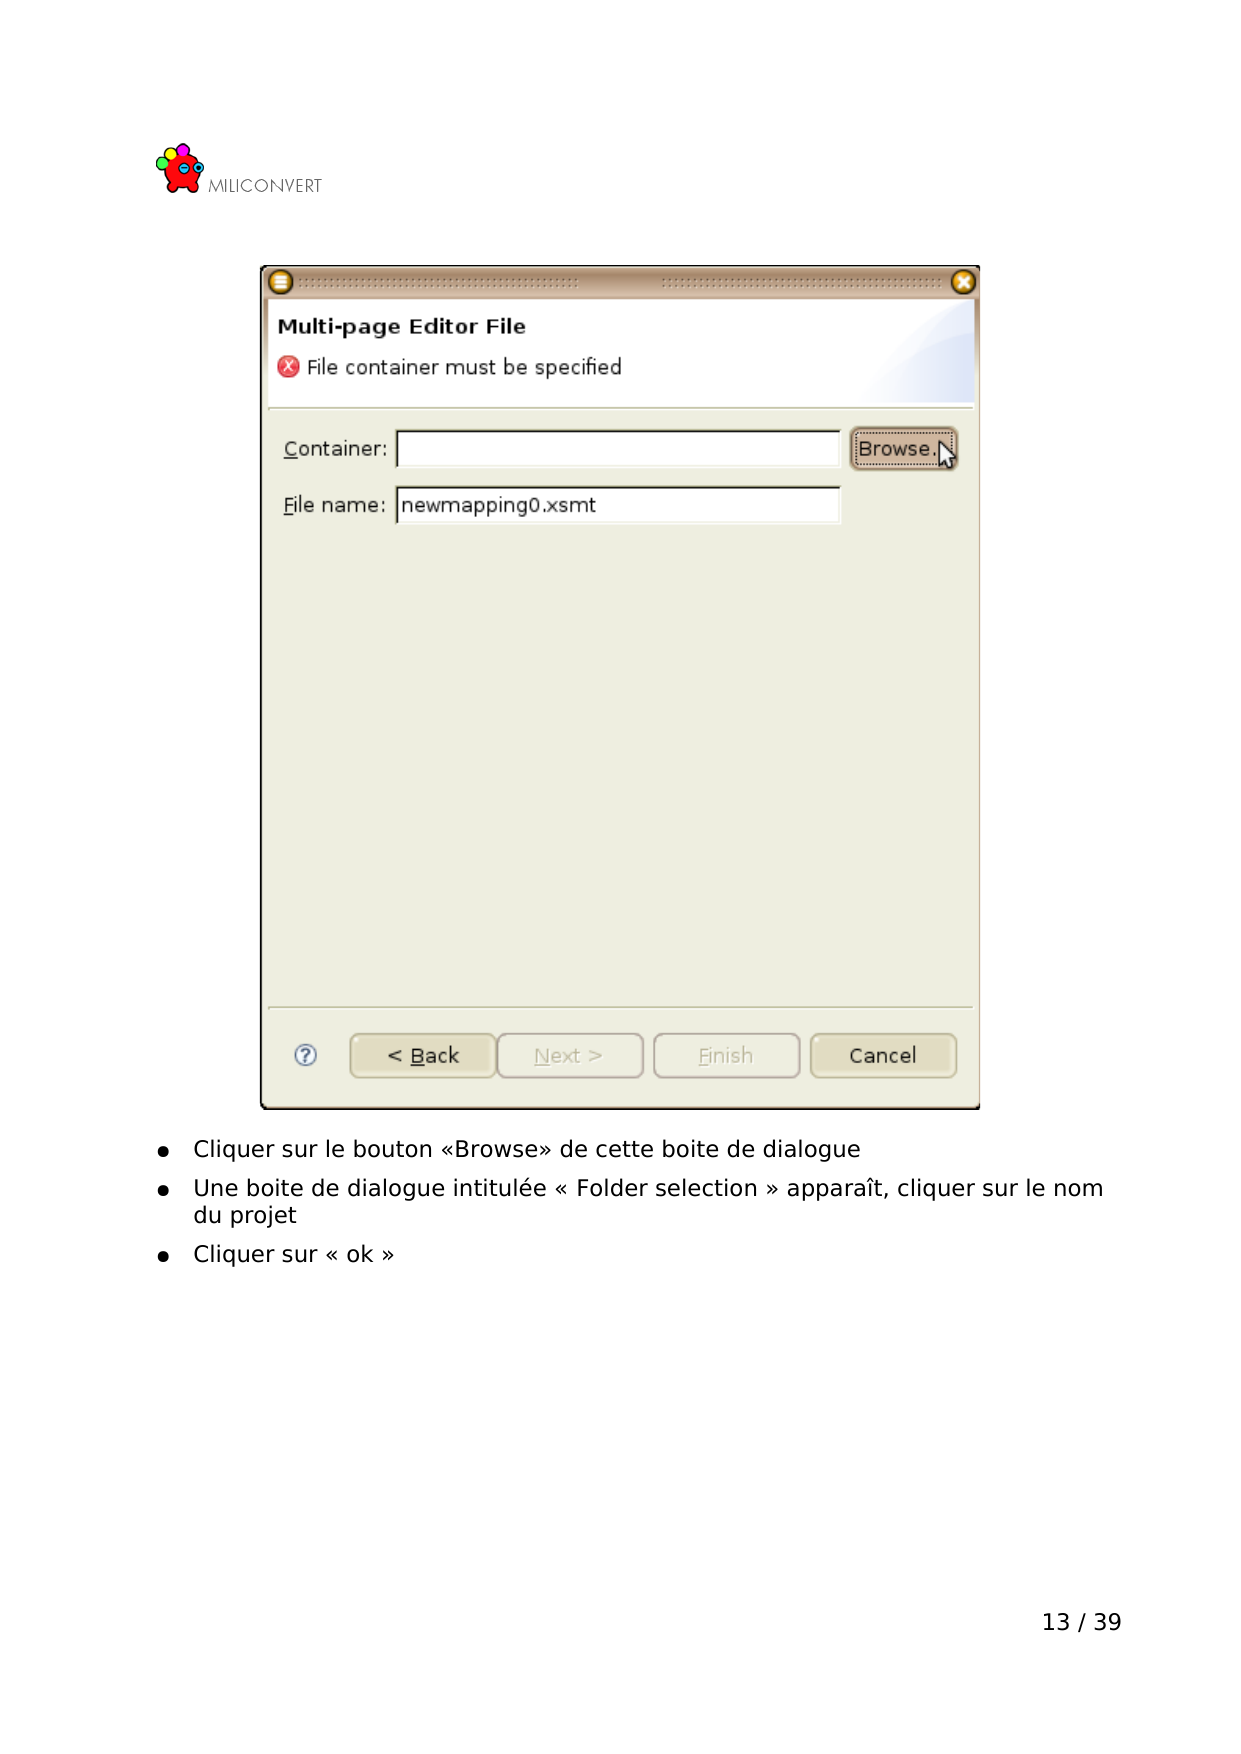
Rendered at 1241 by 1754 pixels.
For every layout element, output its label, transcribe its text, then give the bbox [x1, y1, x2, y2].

list Cliquer sur « ok » [156, 1241, 1122, 1268]
picture [132, 119, 354, 225]
picture [259, 265, 981, 1110]
list Cliquer sur le bouton «Browse» de cette boite de dialogue [156, 1136, 1122, 1163]
list Une boite de dialogue intitulée « Folder selection » apparaît, cliquer sur le nom du projet [156, 1175, 1122, 1229]
